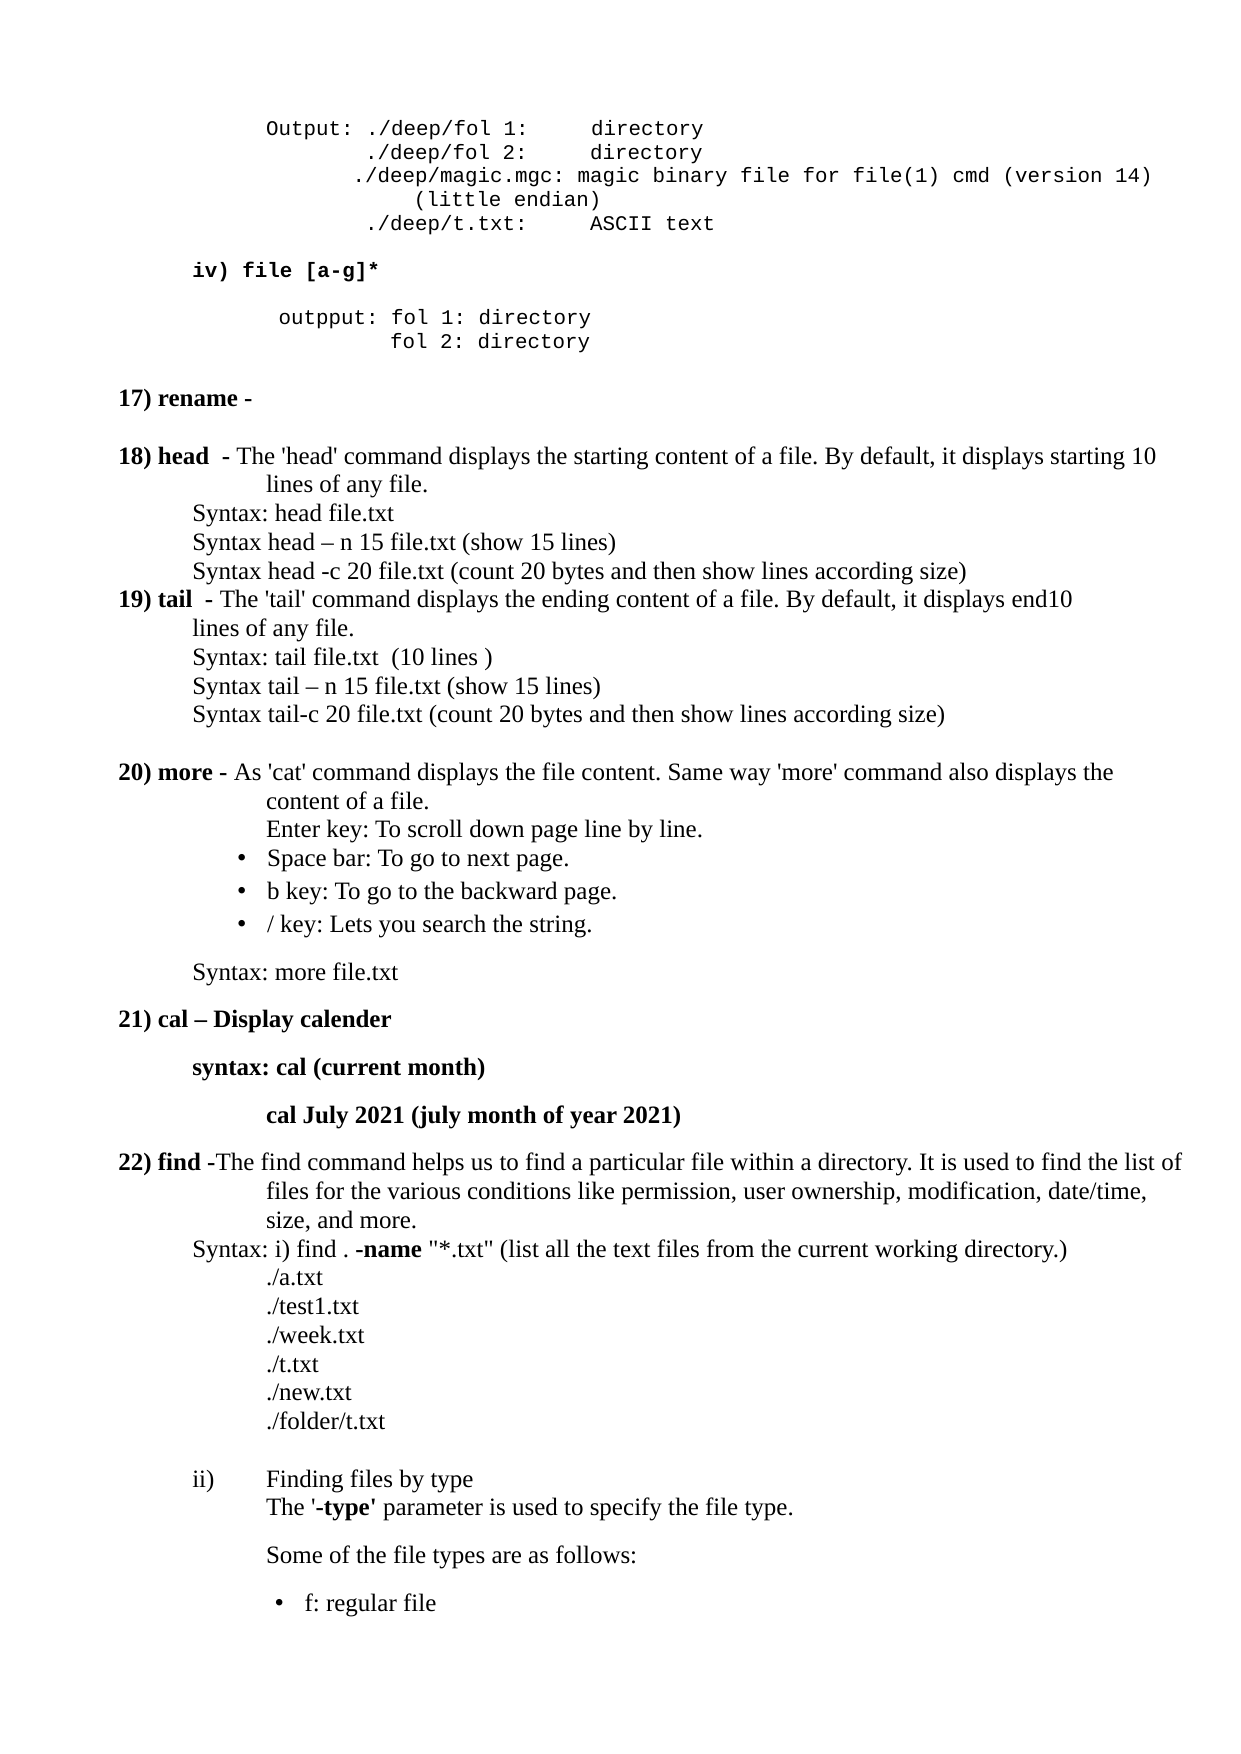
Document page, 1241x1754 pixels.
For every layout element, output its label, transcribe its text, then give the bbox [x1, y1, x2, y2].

text ./a.txt [118, 1262, 1187, 1291]
list Space bar: To go to next page. [237, 843, 1187, 872]
text syntax: cal (current month) [118, 1052, 1187, 1081]
list b key: To go to the backward page. [237, 876, 1187, 905]
text Syntax: tail file.txt (10 lines ) [118, 642, 1187, 671]
text 22) find -The find command helps us to find a particular file within a directory. It is used to find the list of files for the various conditions like permission, user ownership, modification, date/time, size, and more. [118, 1147, 1187, 1234]
text Syntax: head file.txt [118, 498, 1187, 527]
text ./test1.txt [118, 1291, 1187, 1320]
text Syntax head – n 15 file.txt (show 15 lines) [118, 527, 1187, 556]
text Syntax: i) find . -name "*.txt" (list all the text files from the current working directory.) [118, 1234, 1187, 1262]
text Syntax tail-c 20 file.txt (count 20 bytes and then show lines according size) [118, 699, 1187, 728]
text Some of the file types are as follows: [118, 1540, 1187, 1569]
list / key: Lets you search the string. [237, 909, 1187, 938]
text ./new.txt [118, 1377, 1187, 1406]
text Output: ./deep/fol 1: directory [118, 118, 1187, 142]
text The '-type' parameter is used to specify the file type. [118, 1492, 1187, 1521]
text 20) more - As 'cat' command displays the file content. Same way 'more' command also displays the content of a file. [118, 757, 1187, 814]
text iv) file [a-g]* [118, 260, 1187, 284]
text 21) cal – Display calender [118, 1004, 1187, 1033]
text Enter key: To scroll down page line by line. [118, 814, 1187, 843]
text 17) rename - [118, 383, 1187, 412]
text cal July 2021 (july month of year 2021) [118, 1100, 1187, 1128]
text outpput: fol 1: directory [118, 307, 1187, 331]
text 19) tail - The 'tail' command displays the ending content of a file. By default, it displays end10 lines of any file. [118, 584, 1187, 642]
text fol 2: directory [118, 331, 1187, 354]
text ./deep/t.txt: ASCII text [118, 213, 1187, 236]
text ./deep/fol 2: directory [118, 142, 1187, 165]
text 18) head - The 'head' command displays the starting content of a file. By default, it displays starting 10 lines of any file. [118, 441, 1187, 498]
text ./folder/t.txt [118, 1406, 1187, 1435]
text ./deep/magic.mgc: magic binary file for file(1) cmd (version 14) (little endian) [118, 165, 1187, 213]
text ./t.txt [118, 1349, 1187, 1377]
text ./week.txt [118, 1320, 1187, 1349]
text Syntax: more file.txt [118, 957, 1187, 986]
text Syntax head -c 20 file.txt (count 20 bytes and then show lines according size) [118, 556, 1187, 584]
text Syntax tail – n 15 file.txt (show 15 lines) [118, 671, 1187, 699]
text ii) Finding files by type [118, 1464, 1187, 1492]
list f: regular file [275, 1588, 1187, 1616]
